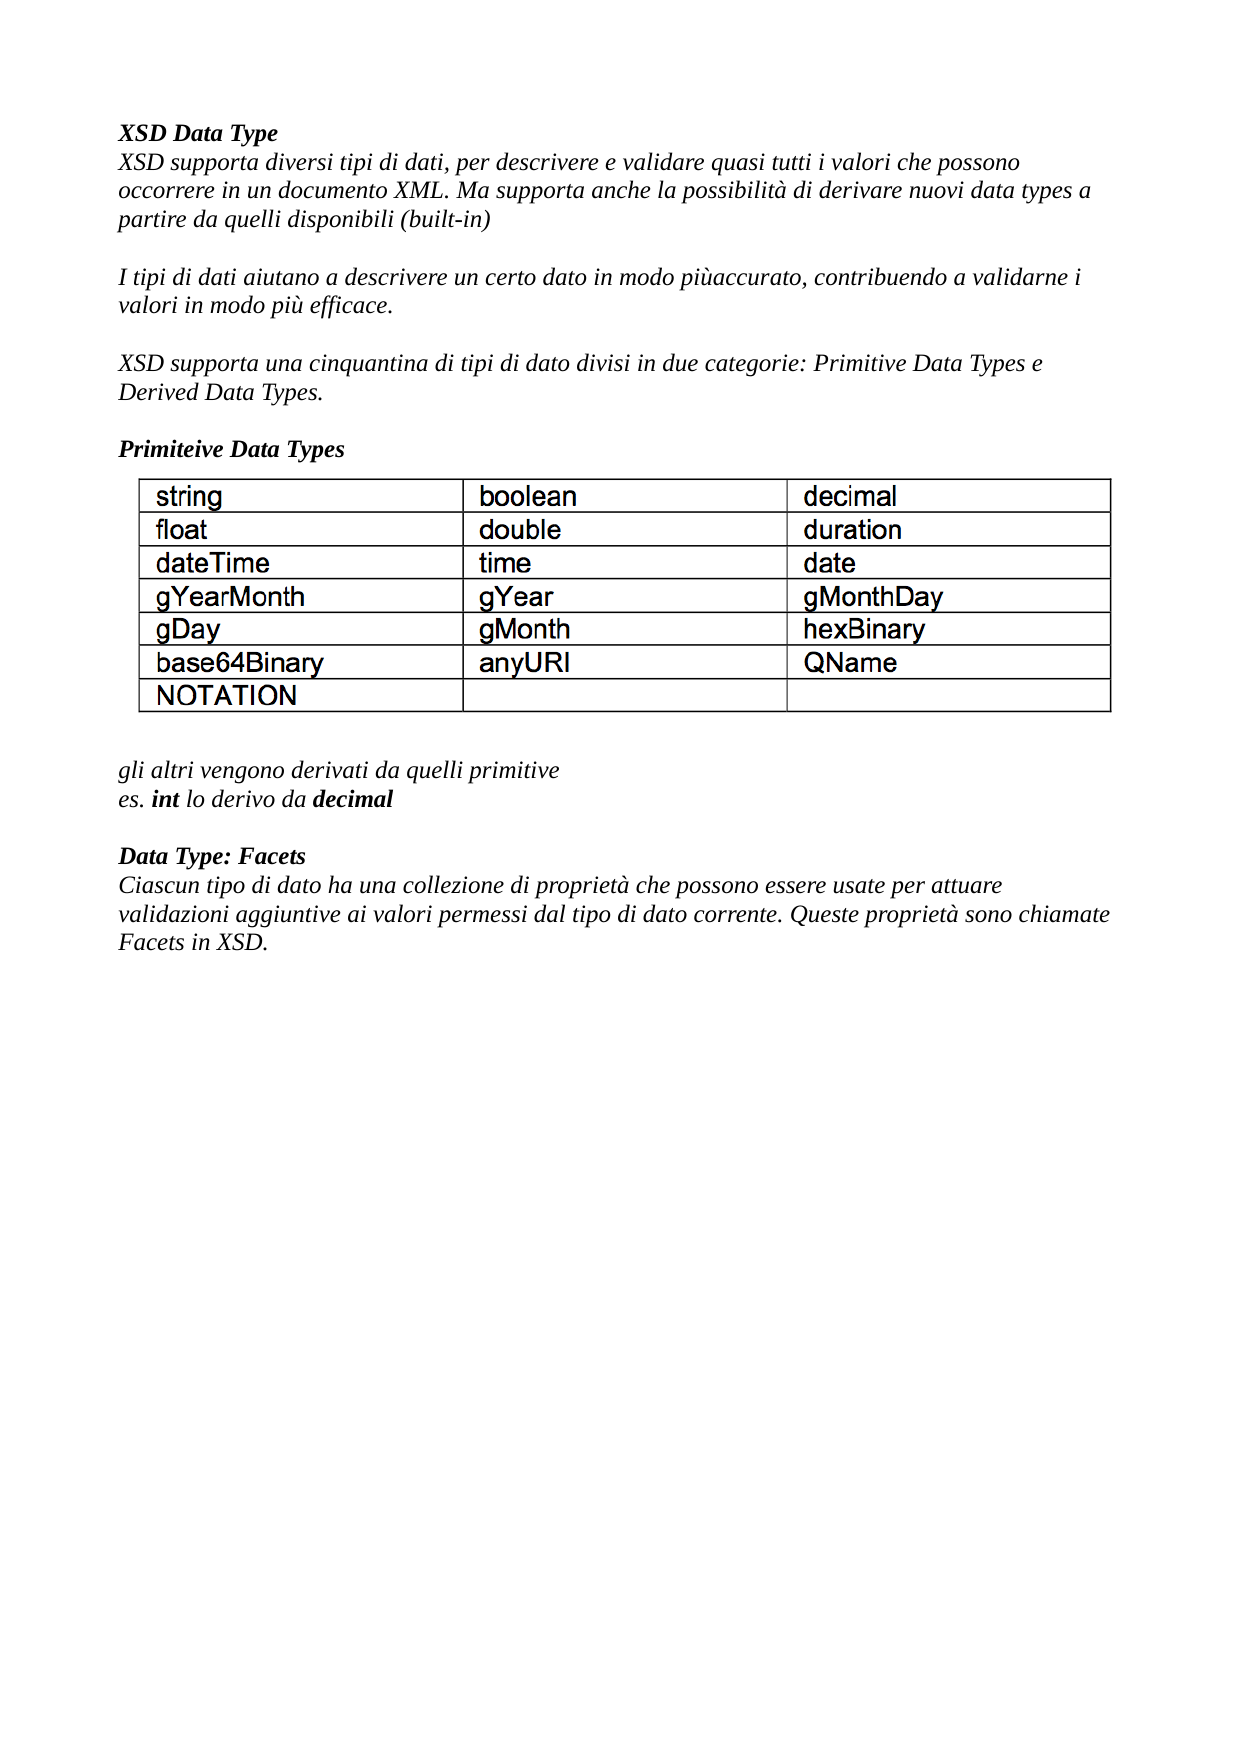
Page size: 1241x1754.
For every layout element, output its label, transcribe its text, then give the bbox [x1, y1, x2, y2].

text XSD supporta diversi tipi di dati, per descrivere e validare quasi tutti i valori che possono occorrere in un documento XML. Ma supporta anche la possibilità di derivare nuovi data types a partire da quelli disponibili (built-in) [118, 147, 1122, 233]
text XSD supporta una cinquantina di tipi di dato divisi in due categorie: Primitive Data Types e Derived Data Types. [118, 348, 1122, 406]
picture [118, 463, 1123, 727]
text gli altri vengono derivati da quelli primitive [118, 755, 1122, 784]
text Primiteive Data Types [118, 434, 1122, 463]
text Data Type: Facets [118, 841, 1122, 870]
text XSD Data Type [118, 118, 1122, 147]
text Ciascun tipo di dato ha una collezione di proprietà che possono essere usate per attuare validazioni aggiuntive ai valori permessi dal tipo di dato corrente. Queste proprietà sono chiamate Facets in XSD. [118, 870, 1122, 956]
text es. int lo derivo da decimal [118, 784, 1122, 812]
text I tipi di dati aiutano a descrivere un certo dato in modo piùaccurato, contribuendo a validarne i valori in modo più efficace. [118, 262, 1122, 319]
